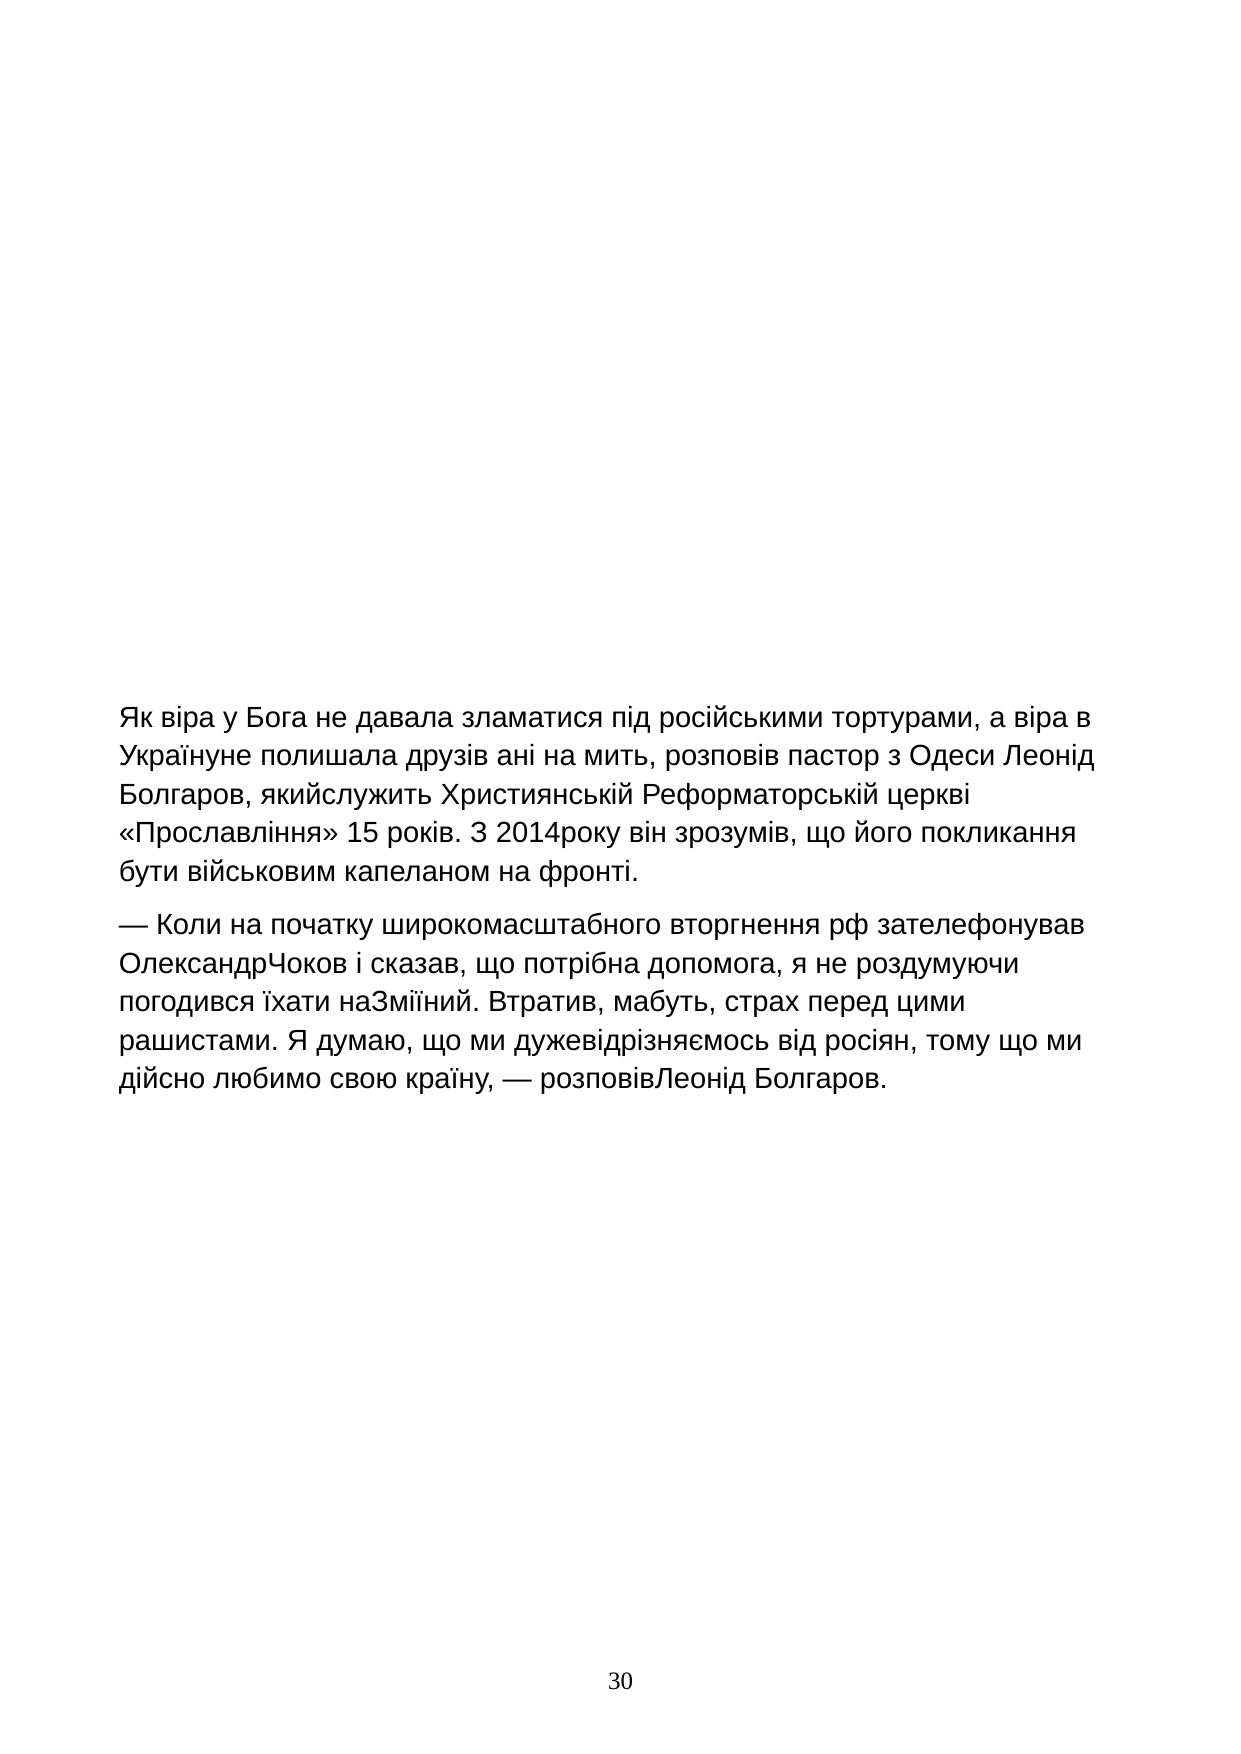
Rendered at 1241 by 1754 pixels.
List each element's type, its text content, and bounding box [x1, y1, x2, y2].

text Як віра у Бога не давала зламатися під російськими тортурами, а віра в Українуне полишала друзів ані на мить, розповів пастор з Одеси Леонід Болгаров, якийслужить Християнській Реформаторській церкві «Прославління» 15 років. З 2014року він зрозумів, що його покликання бути військовим капеланом на фронті. [118, 700, 1122, 888]
text — Коли на початку широкомасштабного вторгнення рф зателефонував ОлександрЧоков і сказав, що потрібна допомога, я не роздумуючи погодився їхати наЗміїний. Втратив, мабуть, страх перед цими рашистами. Я думаю, що ми дужевідрізняємось від росіян, тому що ми дійсно любимо свою країну, — розповівЛеонід Болгаров. [118, 907, 1122, 1095]
